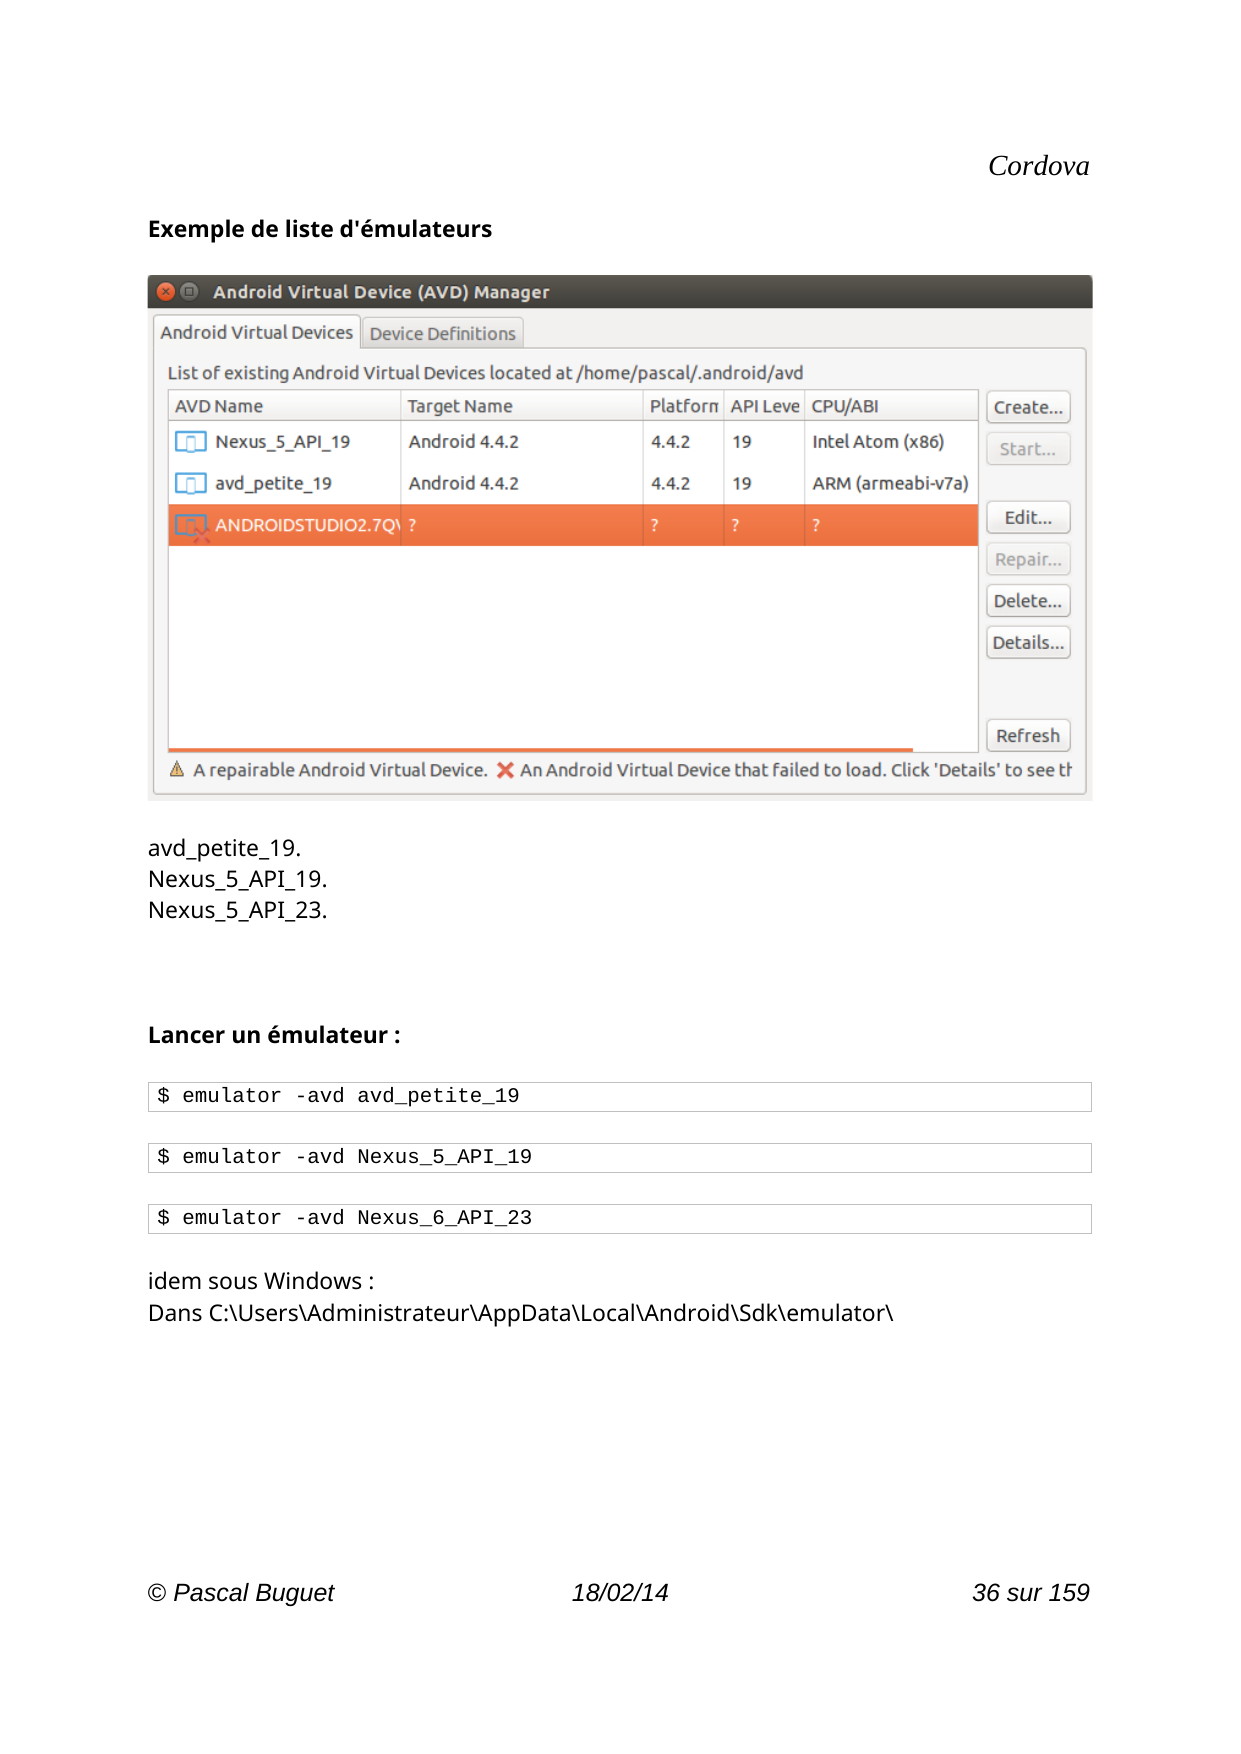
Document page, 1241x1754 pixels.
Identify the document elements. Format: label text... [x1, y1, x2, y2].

text avd_petite_19. [148, 832, 1092, 863]
text Nexus_5_API_23. [148, 894, 1092, 926]
text Lancer un émulateur : [148, 1019, 1092, 1051]
text $ emulator -avd avd_petite_19 [149, 1083, 1091, 1111]
text idem sous Windows : [148, 1265, 1092, 1296]
picture [147, 275, 1093, 801]
text Dans C:\Users\Administrateur\AppData\Local\Android\Sdk\emulator\ [148, 1296, 1092, 1328]
text $ emulator -avd Nexus_6_API_23 [149, 1205, 1091, 1233]
text Nexus_5_API_19. [148, 863, 1092, 894]
text Exemple de liste d'émulateurs [148, 212, 1092, 244]
text $ emulator -avd Nexus_5_API_19 [149, 1144, 1091, 1172]
